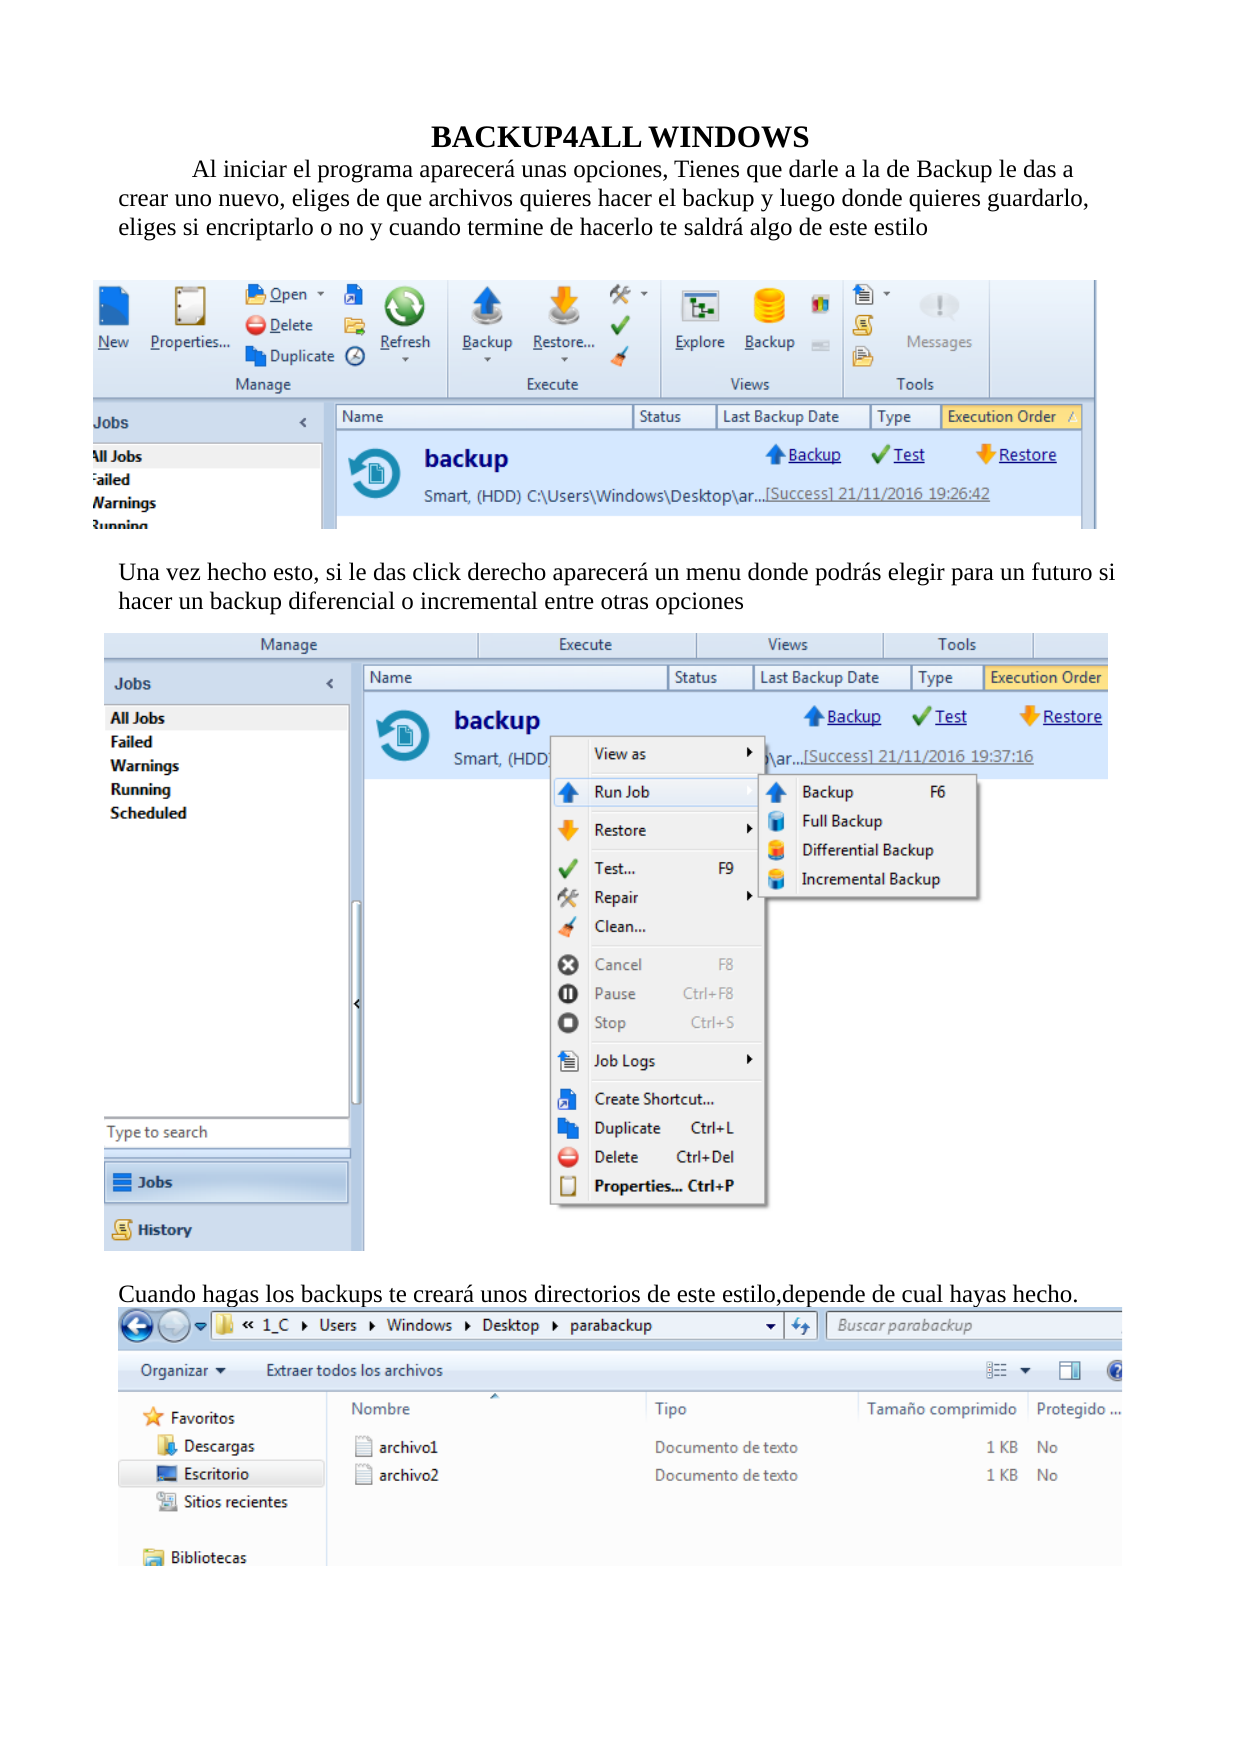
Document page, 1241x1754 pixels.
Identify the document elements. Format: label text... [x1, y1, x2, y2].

text Cuando hagas los backups te creará unos directorios de este estilo,depende de cual hayas hecho. [118, 1279, 1122, 1307]
text Una vez hecho esto, si le das click derecho aparecerá un menu donde podrás elegir para un futuro si hacer un backup diferencial o incremental entre otras opciones [118, 557, 1122, 615]
text BACKUP4ALL WINDOWS [118, 118, 1122, 154]
picture [104, 633, 1108, 1251]
picture [118, 1307, 1123, 1566]
picture [93, 280, 1098, 529]
text Al iniciar el programa aparecerá unas opciones, Tienes que darle a la de Backup le das a crear uno nuevo, eliges de que archivos quieres hacer el backup y luego donde quieres guardarlo, eliges si encriptarlo o no y cuando termine de hacerlo te saldrá algo de este estilo [118, 154, 1122, 240]
